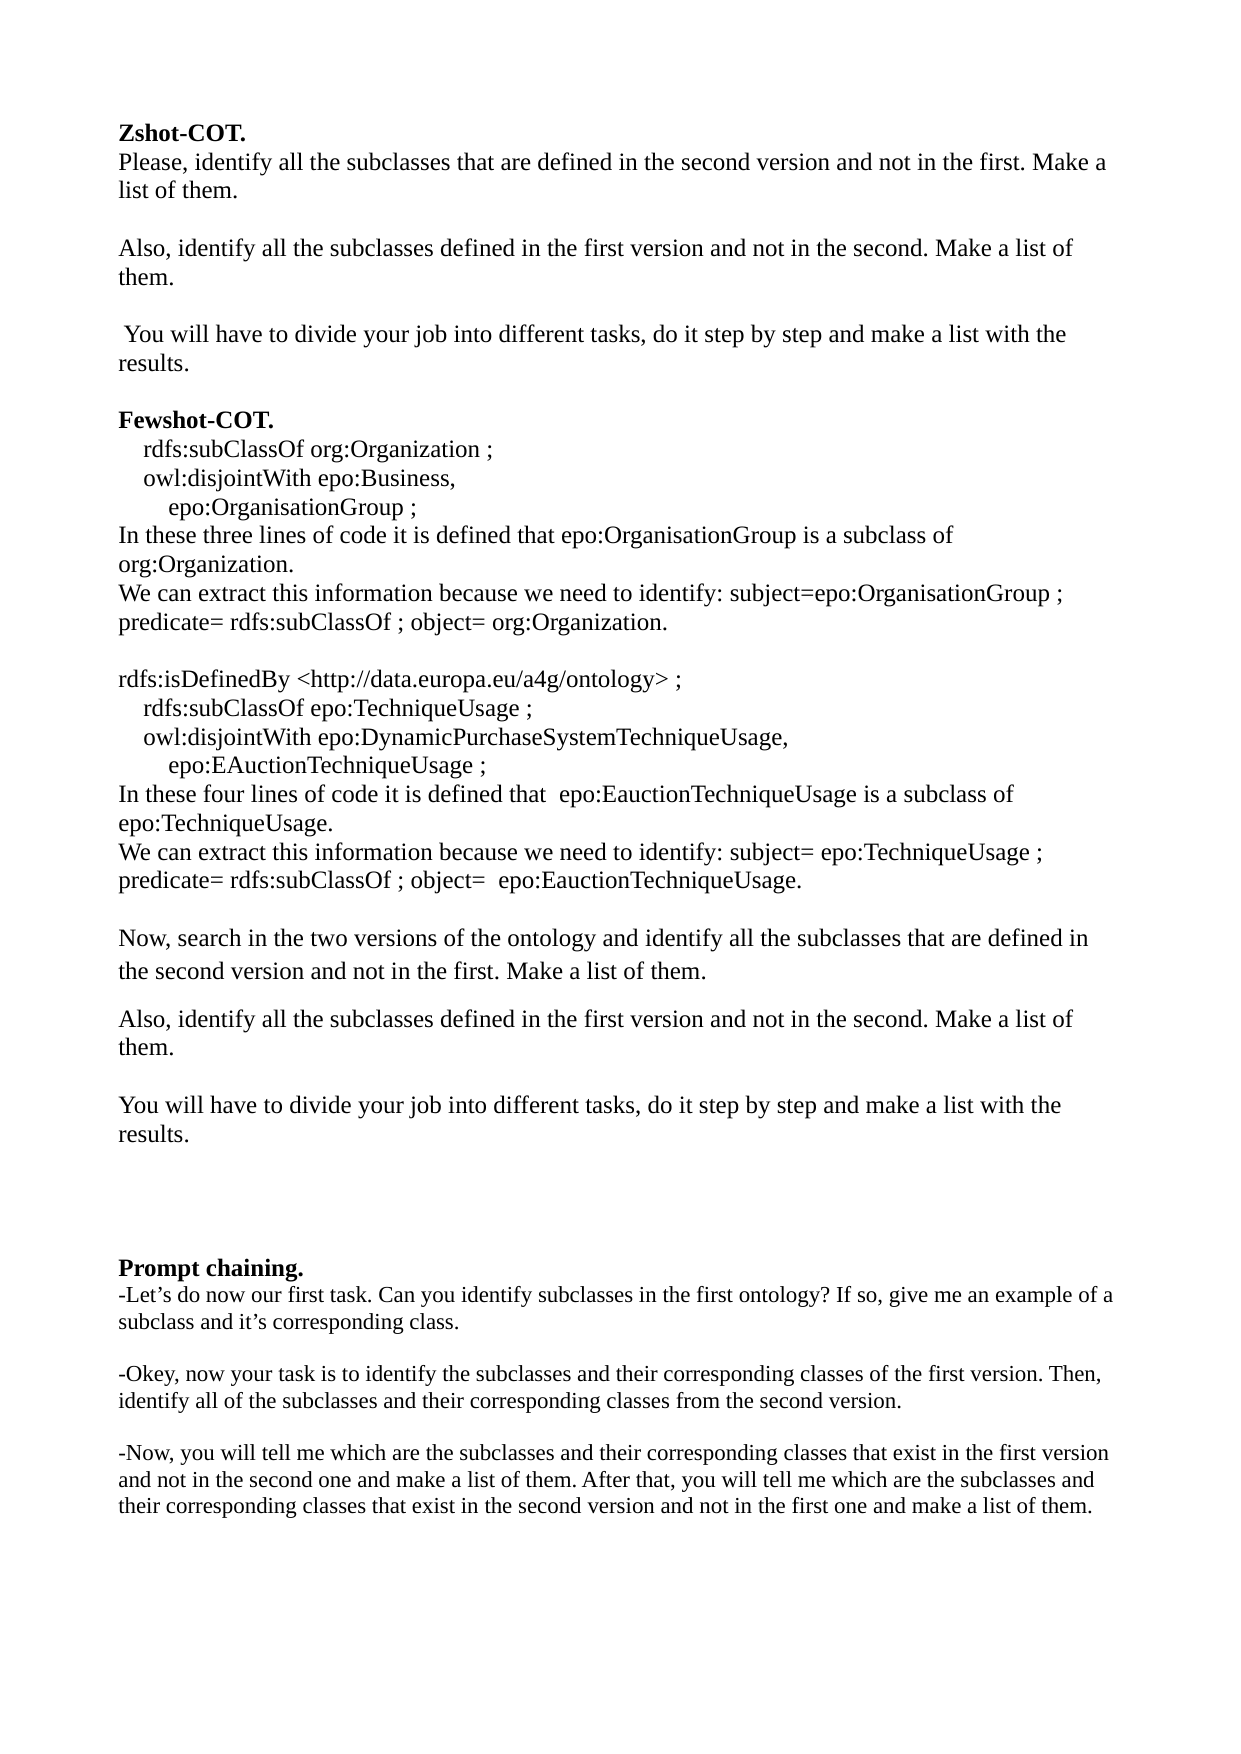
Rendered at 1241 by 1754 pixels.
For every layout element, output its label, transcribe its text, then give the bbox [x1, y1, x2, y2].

text rdfs:subClassOf org:Organization ; [118, 434, 1122, 463]
text You will have to divide your job into different tasks, do it step by step and make a list with the results. [118, 319, 1122, 377]
text epo:EAuctionTechniqueUsage ; [118, 751, 1122, 779]
text Also, identify all the subclasses defined in the first version and not in the second. Make a list of them. [118, 1004, 1122, 1061]
text -Okey, now your task is to identify the subclasses and their corresponding classes of the first version. Then, identify all of the subclasses and their corresponding classes from the second version. [118, 1360, 1122, 1413]
text owl:disjointWith epo:Business, [118, 463, 1122, 492]
text In these four lines of code it is defined that epo:EauctionTechniqueUsage is a subclass of epo:TechniqueUsage. [118, 779, 1122, 837]
text Prompt chaining. [118, 1253, 1122, 1281]
text owl:disjointWith epo:DynamicPurchaseSystemTechniqueUsage, [118, 722, 1122, 751]
text You will have to divide your job into different tasks, do it step by step and make a list with the results. [118, 1090, 1122, 1147]
text Also, identify all the subclasses defined in the first version and not in the second. Make a list of them. [118, 233, 1122, 291]
text -Let’s do now our first task. Can you identify subclasses in the first ontology? If so, give me an example of a subclass and it’s corresponding class. [118, 1281, 1122, 1334]
text We can extract this information because we need to identify: subject= epo:TechniqueUsage ; predicate= rdfs:subClassOf ; object= epo:EauctionTechniqueUsage. [118, 837, 1122, 894]
text Now, search in the two versions of the ontology and identify all the subclasses that are defined in the second version and not in the first. Make a list of them. [118, 923, 1122, 985]
text rdfs:subClassOf epo:TechniqueUsage ; [118, 693, 1122, 722]
text We can extract this information because we need to identify: subject=epo:OrganisationGroup ; predicate= rdfs:subClassOf ; object= org:Organization. [118, 578, 1122, 636]
text rdfs:isDefinedBy <http://data.europa.eu/a4g/ontology> ; [118, 664, 1122, 693]
text epo:OrganisationGroup ; [118, 492, 1122, 521]
text In these three lines of code it is defined that epo:OrganisationGroup is a subclass of org:Organization. [118, 521, 1122, 578]
text Fewshot-COT. [118, 406, 1122, 434]
text -Now, you will tell me which are the subclasses and their corresponding classes that exist in the first version and not in the second one and make a list of them. After that, you will tell me which are the subclasses and their corresponding classes that exist in the second version and not in the first one and make a list of them. [118, 1439, 1122, 1518]
text Please, identify all the subclasses that are defined in the second version and not in the first. Make a list of them. [118, 147, 1122, 204]
text Zshot-COT. [118, 118, 1122, 147]
